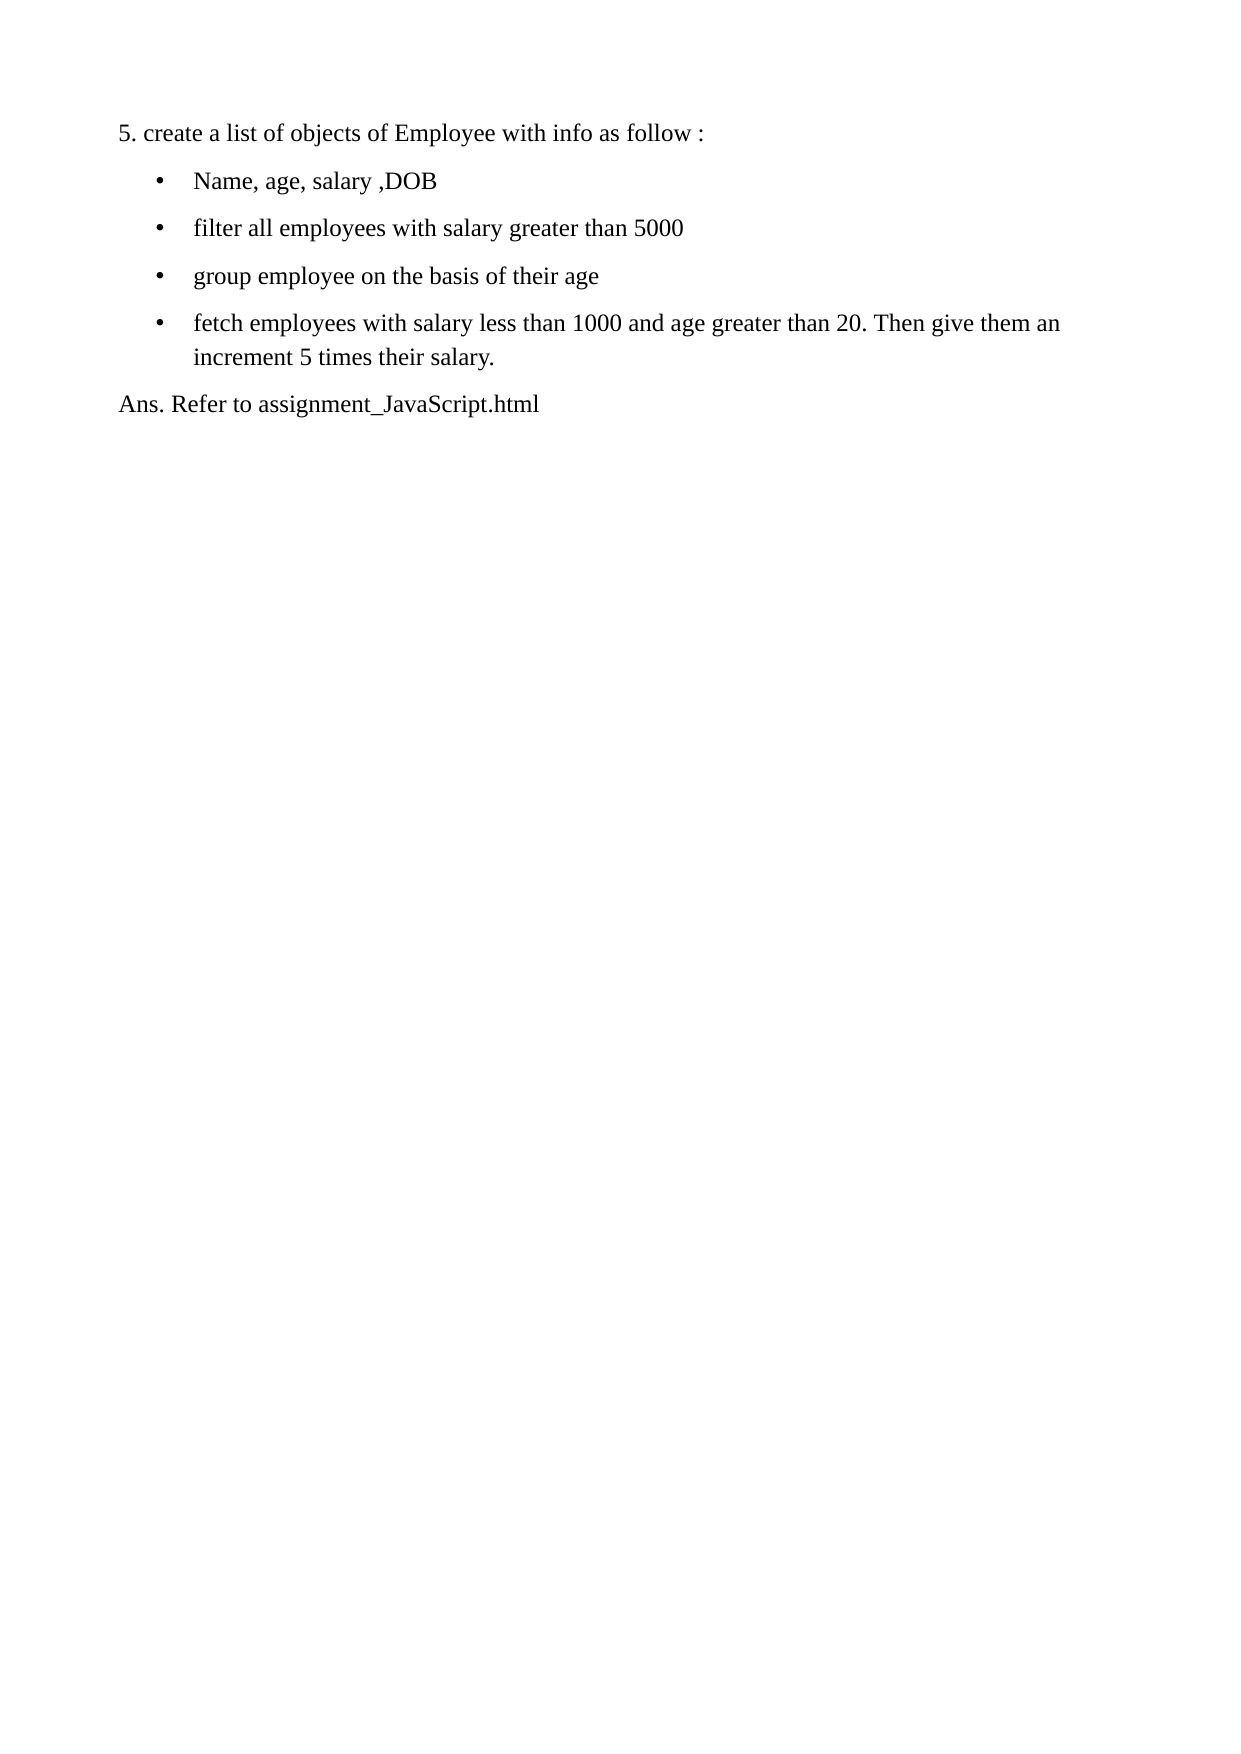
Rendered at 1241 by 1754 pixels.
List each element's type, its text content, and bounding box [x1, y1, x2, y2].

list Name, age, salary ,DOB [156, 166, 1122, 194]
text Ans. Refer to assignment_JavaScript.html [118, 389, 1122, 418]
text 5. create a list of objects of Employee with info as follow : [118, 118, 1122, 147]
list filter all employees with salary greater than 5000 [156, 213, 1122, 242]
list fetch employees with salary less than 1000 and age greater than 20. Then give them an increment 5 times their salary. [156, 308, 1122, 370]
list group employee on the basis of their age [156, 261, 1122, 290]
